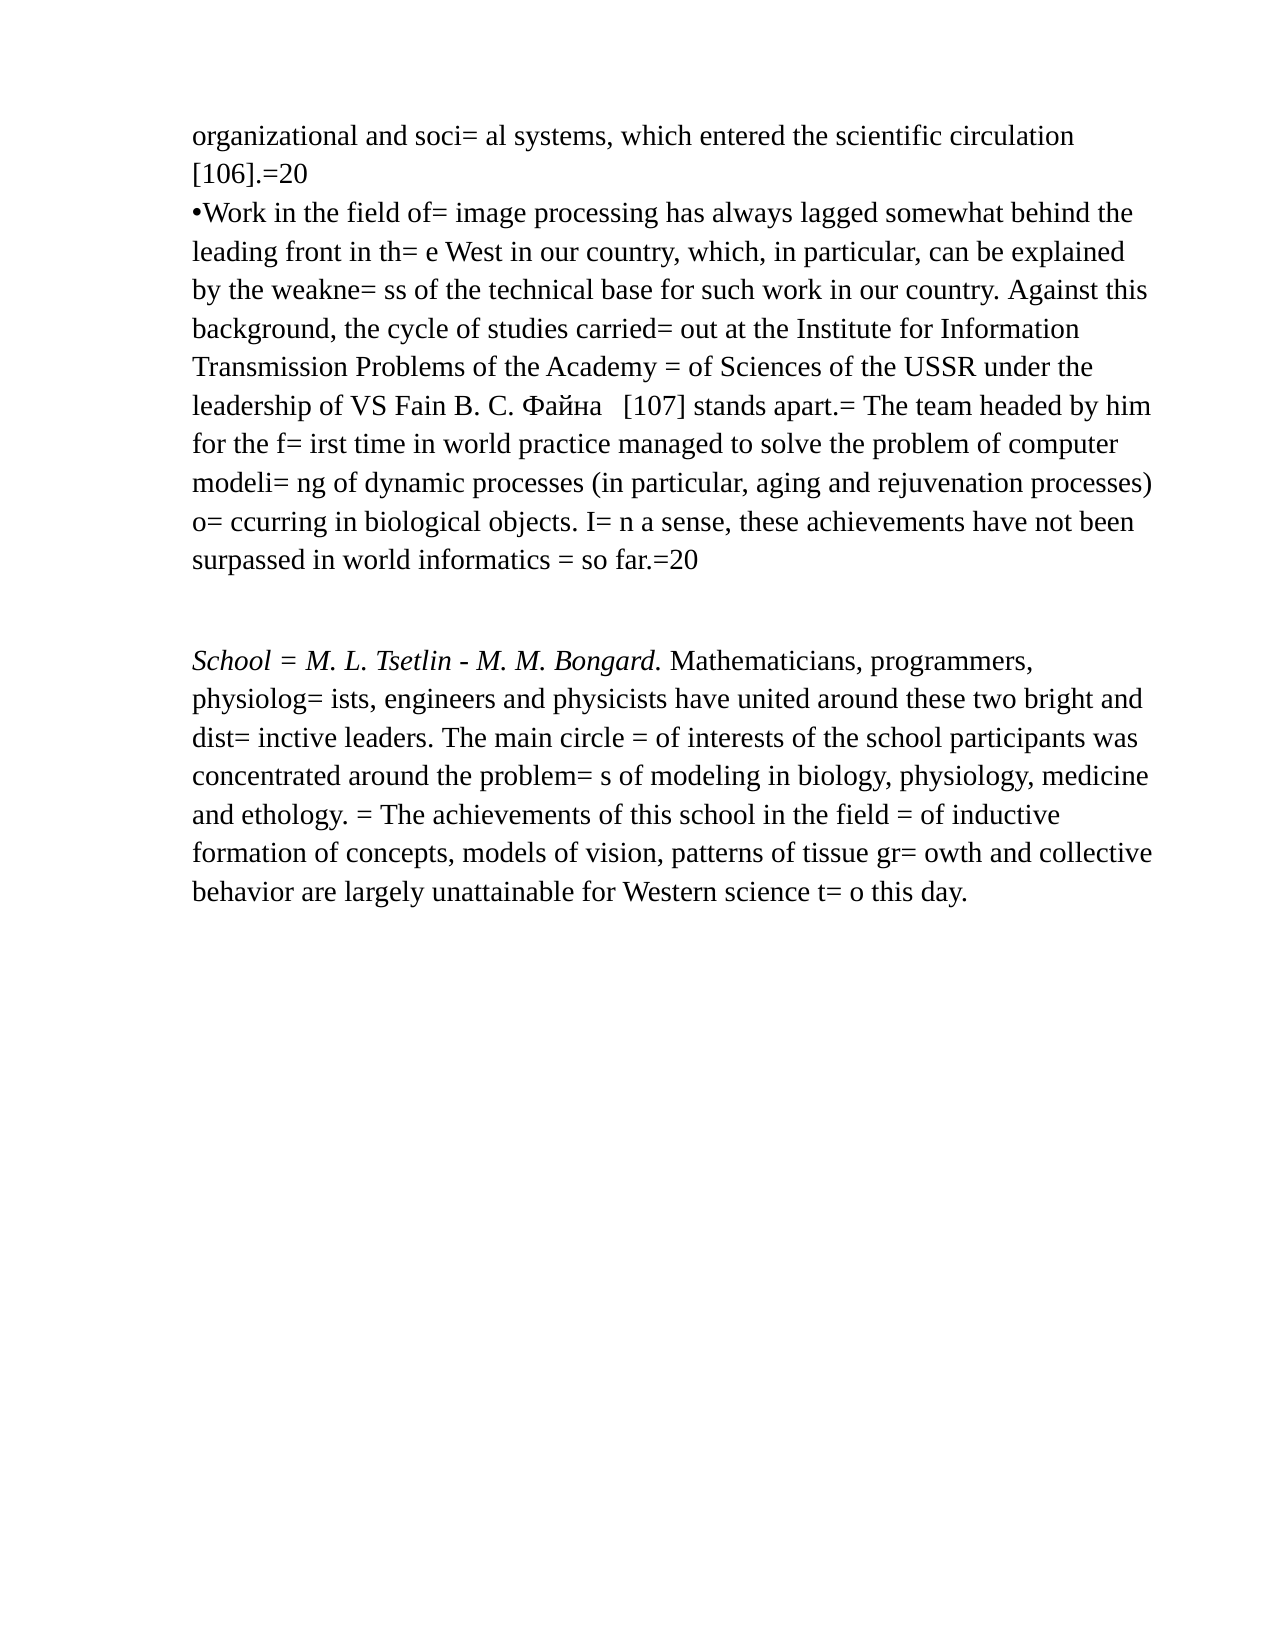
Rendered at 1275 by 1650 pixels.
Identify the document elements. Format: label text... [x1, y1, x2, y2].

list Work in the field of= image processing has always lagged somewhat behind the leading front in th= e West in our country, which, in particular, can be explained by the weakne= ss of the technical base for such work in our country. Against this background, the cycle of studies carried= out at the Institute for Information Transmission Problems of the Academy = of Sciences of the USSR under the leadership of VS Fain В. С. Файна [107] stands apart.= The team headed by him for the f= irst time in world practice managed to solve the problem of computer modeli= ng of dynamic processes (in particular, aging and rejuvenation processes) o= ccurring in biological objects. I= n a sense, these achievements have not been surpassed in world informatics = so far.=20 [118, 195, 1157, 576]
list organizational and soci= al systems, which entered the scientific circulation [106].=20 [118, 118, 1157, 190]
list School = M. L. Tsetlin - M. M. Bongard. Mathematicians, programmers, physiolog= ists, engineers and physicists have united around these two bright and dist= inctive leaders. The main circle = of interests of the school participants was concentrated around the problem= s of modeling in biology, physiology, medicine and ethology. = The achievements of this school in the field = of inductive formation of concepts, models of vision, patterns of tissue gr= owth and collective behavior are largely unattainable for Western science t= o this day. [118, 643, 1157, 908]
